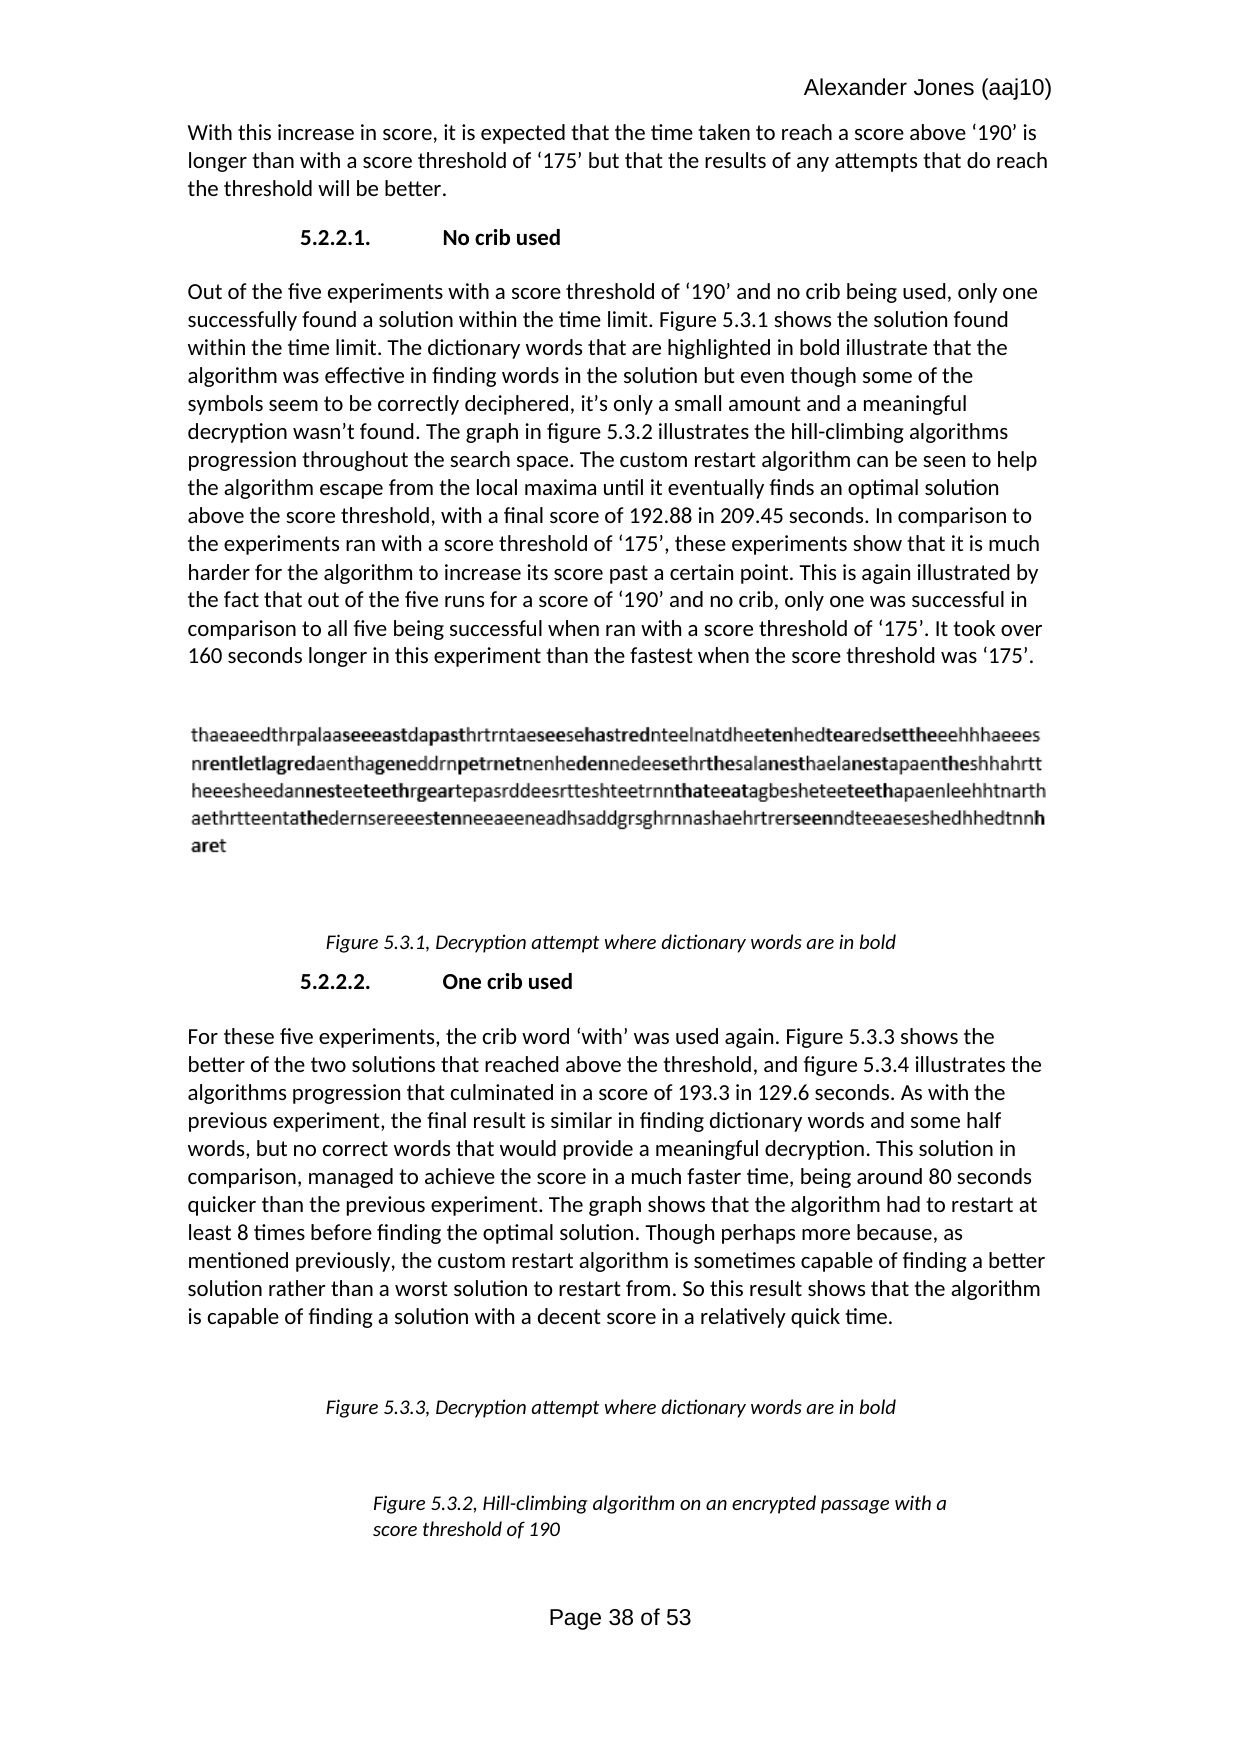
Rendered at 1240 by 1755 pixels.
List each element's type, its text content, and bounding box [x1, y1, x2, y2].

text For these five experiments, the crib word ‘with’ was used again. Figure 5.3.3 shows the better of the two solutions that reached above the threshold, and figure 5.3.4 illustrates the algorithms progression that culminated in a score of 193.3 in 129.6 seconds. As with the previous experiment, the final result is similar in finding dictionary words and some half words, but no correct words that would provide a meaningful decryption. This solution in comparison, managed to achieve the score in a much faster time, being around 80 seconds quicker than the previous experiment. The graph shows that the algorithm had to restart at least 8 times before finding the optimal solution. Though perhaps more because, as mentioned previously, the custom restart algorithm is sometimes capable of finding a better solution rather than a worst solution to restart from. So this result shows that the algorithm is capable of finding a solution with a decent score in a relatively quick time. [187, 1022, 1052, 1330]
text With this increase in score, it is expected that the time taken to reach a score above ‘190’ is longer than with a score threshold of ‘175’ but that the results of any attempts that do reach the threshold will be better. [187, 118, 1052, 202]
text Figure 5.3.2, Hill-climbing algorithm on an encrypted passage with a score threshold of 190 [373, 1491, 961, 1541]
text Out of the five experiments with a score threshold of ‘190’ and no crib being used, only one successfully found a solution within the time limit. Figure 5.3.1 shows the solution found within the time limit. The dictionary words that are highlighted in bold illustrate that the algorithm was effective in finding words in the solution but even though some of the symbols seem to be correctly deciphered, it’s only a small amount and a meaningful decryption wasn’t found. The graph in figure 5.3.2 illustrates the hill-climbing algorithms progression throughout the search space. The custom restart algorithm can be seen to help the algorithm escape from the local maxima until it eventually finds an optimal solution above the score threshold, with a final score of 192.88 in 209.45 seconds. In comparison to the experiments ran with a score threshold of ‘175’, these experiments show that it is much harder for the algorithm to increase its score past a certain point. This is again illustrated by the fact that out of the five runs for a score of ‘190’ and no crib, only one was successful in comparison to all five being successful when ran with a score threshold of ‘175’. It took over 160 seconds longer in this experiment than the fastest when the score threshold was ‘175’. [187, 277, 1052, 670]
text Figure 5.3.3, Decryption attempt where dictionary words are in bold [326, 1394, 914, 1420]
subtitle No crib used [300, 223, 1052, 251]
subtitle One crib used [300, 967, 1052, 995]
text Figure 5.3.1, Decryption attempt where dictionary words are in bold [326, 929, 914, 954]
